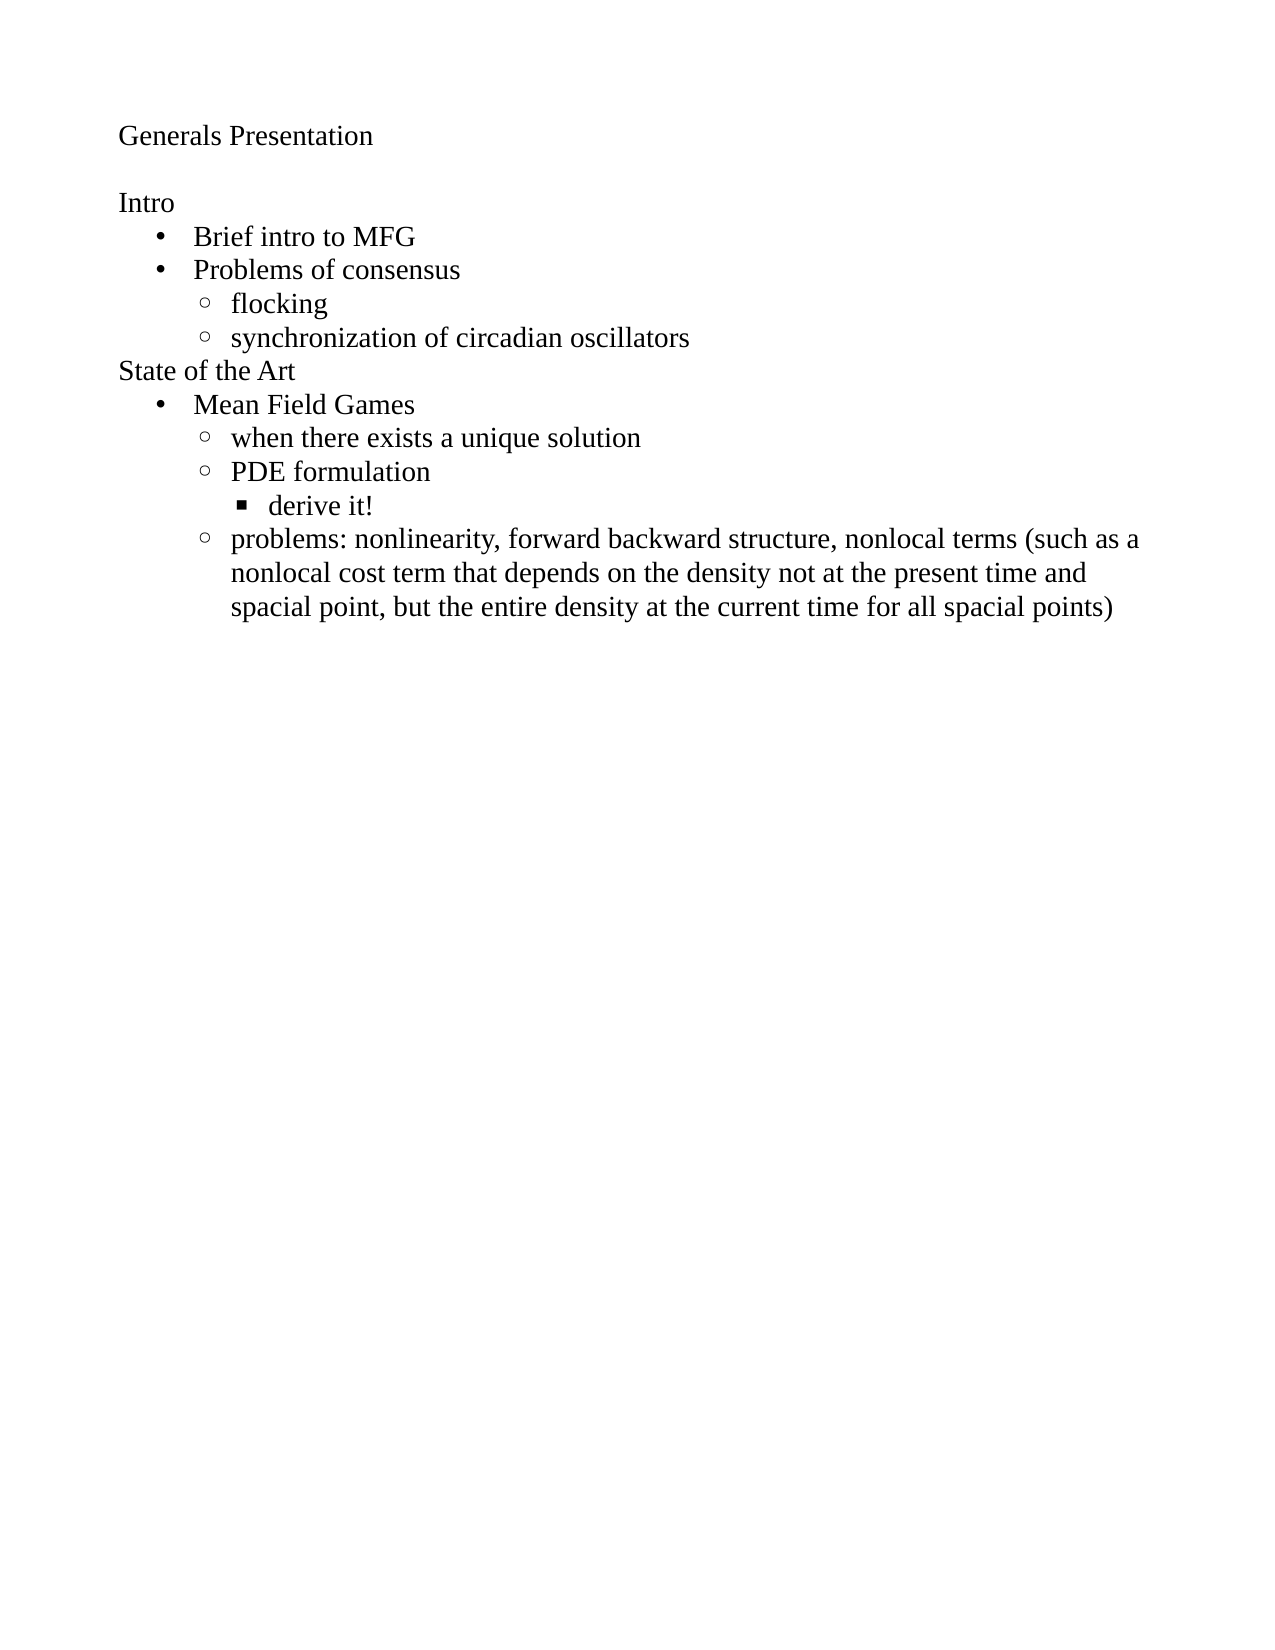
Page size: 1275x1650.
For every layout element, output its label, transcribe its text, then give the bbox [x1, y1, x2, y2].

list Mean Field Games [156, 387, 1157, 421]
text State of the Art [118, 353, 1157, 387]
list Brief intro to MFG [156, 219, 1157, 252]
list PDE formulation [193, 454, 1157, 488]
list flocking [193, 286, 1157, 320]
list Problems of consensus [156, 252, 1157, 286]
text Generals Presentation [118, 118, 1157, 152]
list when there exists a unique solution [193, 421, 1157, 454]
list derive it! [231, 488, 1157, 521]
text Intro [118, 185, 1157, 219]
list problems: nonlinearity, forward backward structure, nonlocal terms (such as a nonlocal cost term that depends on the density not at the present time and spacial point, but the entire density at the current time for all spacial points) [193, 521, 1157, 622]
list synchronization of circadian oscillators [193, 320, 1157, 353]
